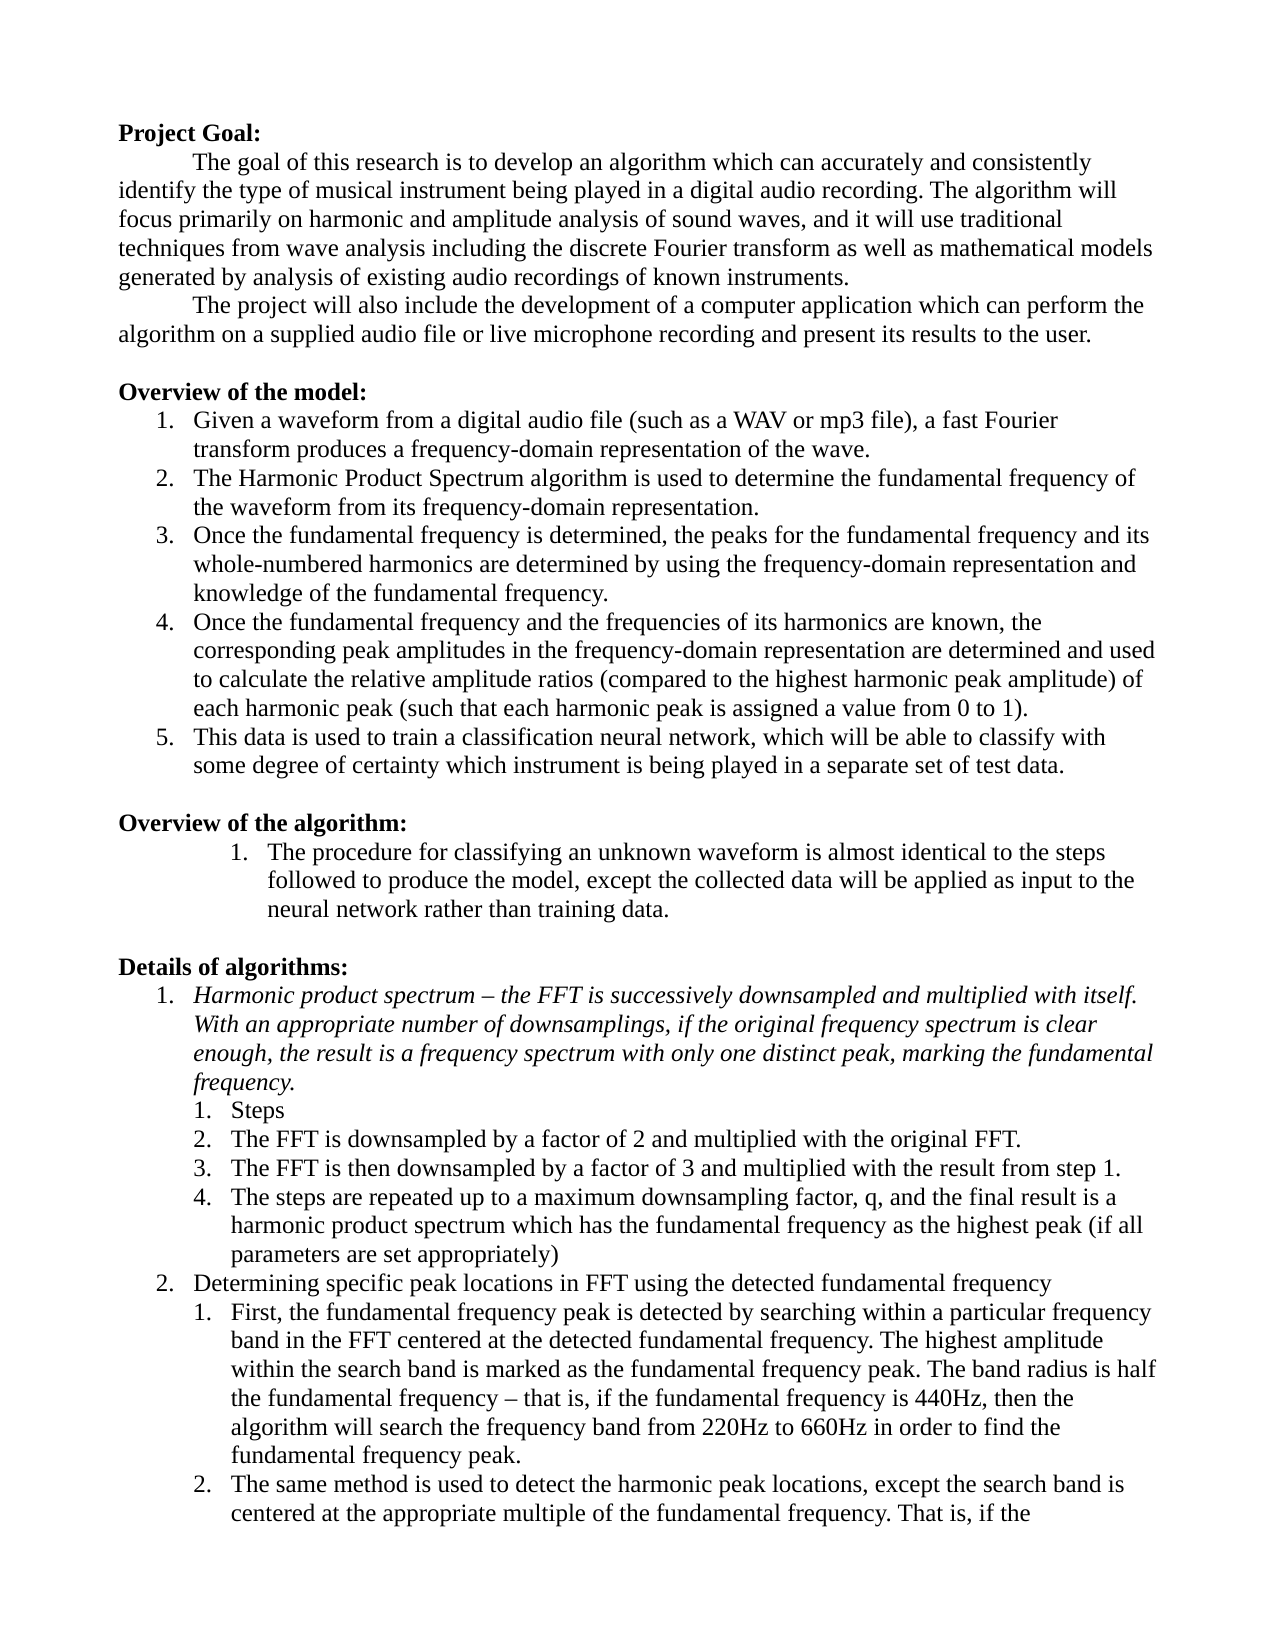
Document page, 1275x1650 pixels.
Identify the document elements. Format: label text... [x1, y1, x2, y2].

text Overview of the algorithm: [118, 808, 1157, 837]
list The FFT is downsampled by a factor of 2 and multiplied with the original FFT. [193, 1124, 1157, 1153]
text Project Goal: [118, 118, 1157, 147]
text The project will also include the development of a computer application which can perform the algorithm on a supplied audio file or live microphone recording and present its results to the user. [118, 291, 1157, 348]
text Overview of the model: [118, 377, 1157, 406]
list First, the fundamental frequency peak is detected by searching within a particular frequency band in the FFT centered at the detected fundamental frequency. The highest amplitude within the search band is marked as the fundamental frequency peak. The band radius is half the fundamental frequency – that is, if the fundamental frequency is 440Hz, then the algorithm will search the frequency band from 220Hz to 660Hz in order to find the fundamental frequency peak. [193, 1297, 1157, 1469]
list Steps [193, 1096, 1157, 1124]
list Once the fundamental frequency is determined, the peaks for the fundamental frequency and its whole-numbered harmonics are determined by using the frequency-domain representation and knowledge of the fundamental frequency. [156, 521, 1157, 607]
list The steps are repeated up to a maximum downsampling factor, q, and the final result is a harmonic product spectrum which has the fundamental frequency as the highest peak (if all parameters are set appropriately) [193, 1182, 1157, 1268]
list This data is used to train a classification neural network, which will be able to classify with some degree of certainty which instrument is being played in a separate set of test data. [156, 722, 1157, 779]
list The same method is used to detect the harmonic peak locations, except the search band is centered at the appropriate multiple of the fundamental frequency. That is, if the [193, 1469, 1157, 1527]
list Harmonic product spectrum – the FFT is successively downsampled and multiplied with itself. With an appropriate number of downsamplings, if the original frequency spectrum is clear enough, the result is a frequency spectrum with only one distinct peak, marking the fundamental frequency. [156, 981, 1157, 1096]
list The procedure for classifying an unknown waveform is almost identical to the steps followed to produce the model, except the collected data will be applied as input to the neural network rather than training data. [229, 837, 1157, 923]
list Given a waveform from a digital audio file (such as a WAV or mp3 file), a fast Fourier transform produces a frequency-domain representation of the wave. [156, 406, 1157, 463]
list The FFT is then downsampled by a factor of 3 and multiplied with the result from step 1. [193, 1153, 1157, 1182]
list Determining specific peak locations in FFT using the detected fundamental frequency [156, 1268, 1157, 1297]
text The goal of this research is to develop an algorithm which can accurately and consistently identify the type of musical instrument being played in a digital audio recording. The algorithm will focus primarily on harmonic and amplitude analysis of sound waves, and it will use traditional techniques from wave analysis including the discrete Fourier transform as well as mathematical models generated by analysis of existing audio recordings of known instruments. [118, 147, 1157, 291]
list The Harmonic Product Spectrum algorithm is used to determine the fundamental frequency of the waveform from its frequency-domain representation. [156, 463, 1157, 521]
text Details of algorithms: [118, 952, 1157, 981]
list Once the fundamental frequency and the frequencies of its harmonics are known, the corresponding peak amplitudes in the frequency-domain representation are determined and used to calculate the relative amplitude ratios (compared to the highest harmonic peak amplitude) of each harmonic peak (such that each harmonic peak is assigned a value from 0 to 1). [156, 607, 1157, 722]
